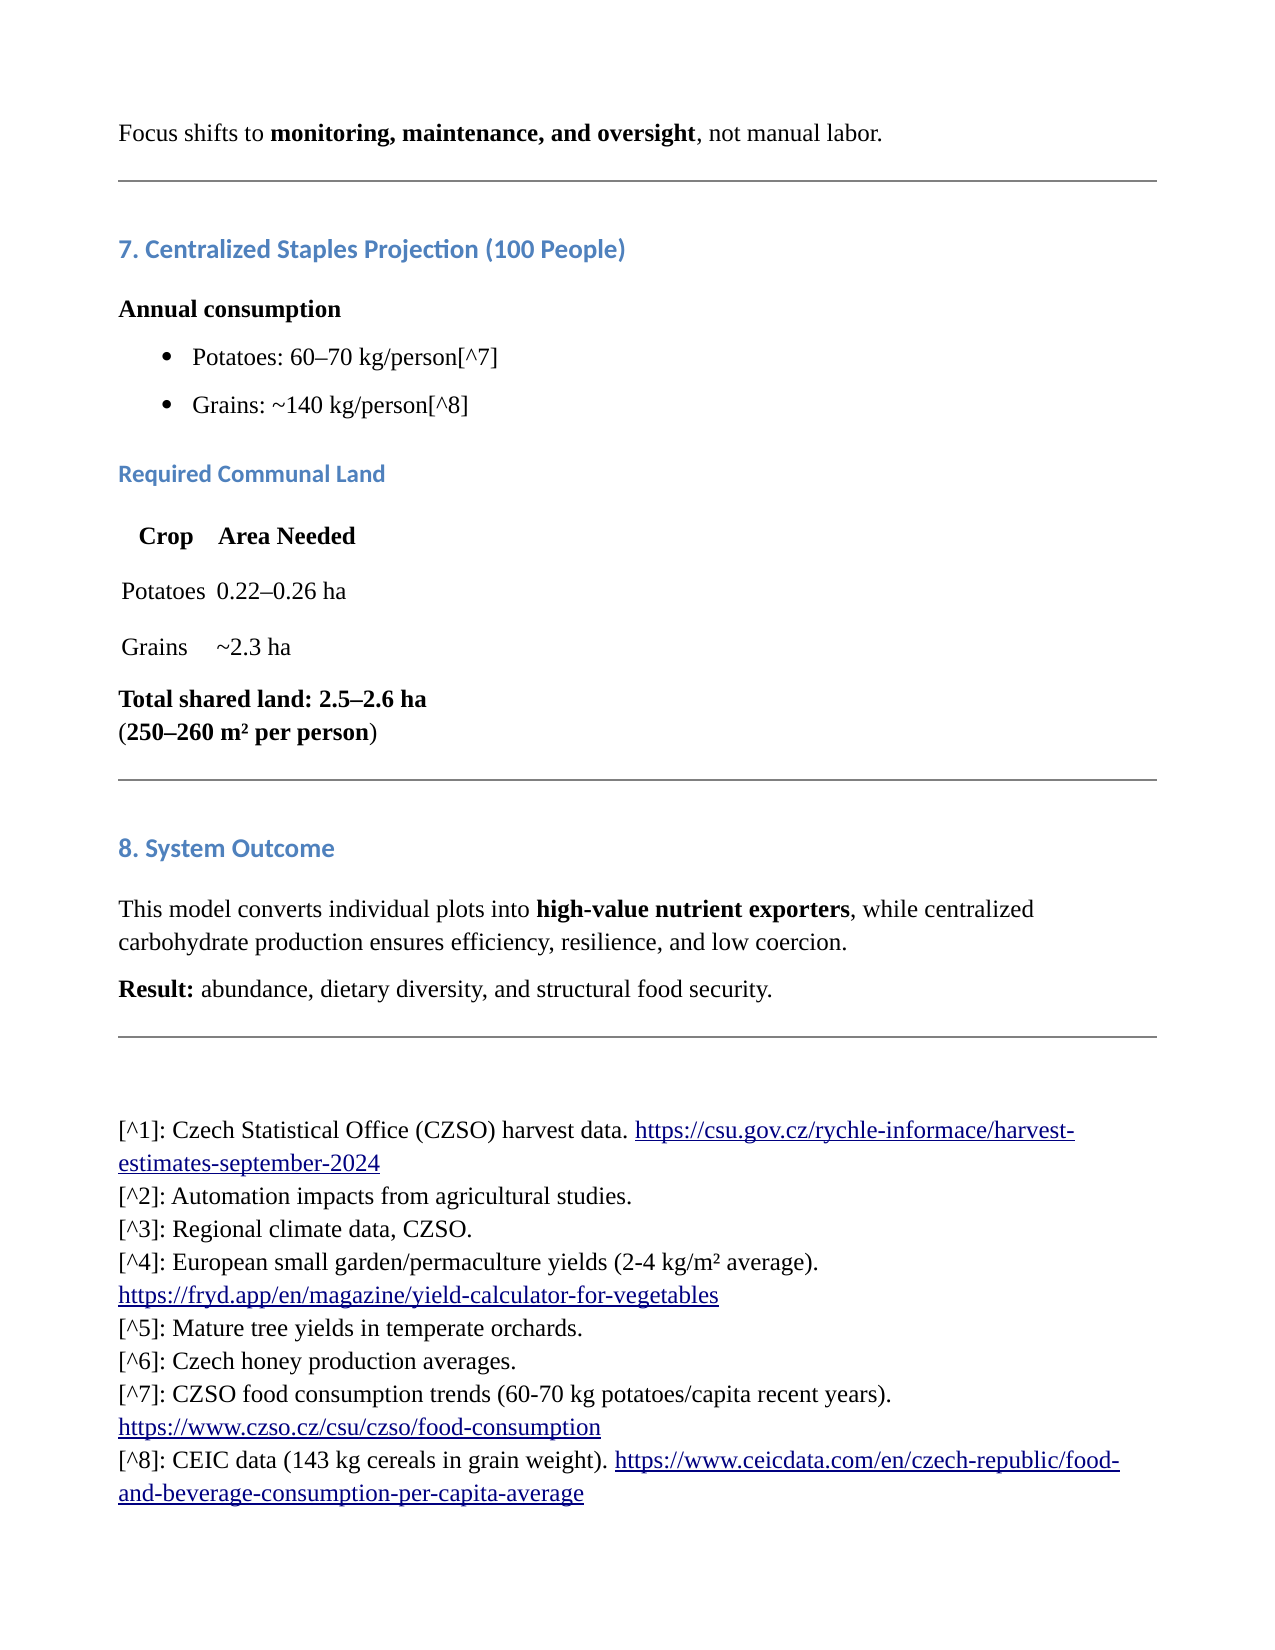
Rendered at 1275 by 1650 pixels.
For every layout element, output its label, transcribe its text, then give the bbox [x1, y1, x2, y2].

table_header Crop [118, 518, 213, 573]
subtitle Required Communal Land [118, 458, 1157, 489]
text Focus shifts to monitoring, maintenance, and oversight, not manual labor. [118, 118, 1157, 147]
table_cell ~2.3 ha [214, 629, 360, 684]
text Total shared land: 2.5–2.6 ha (250–260 m² per person) [118, 684, 1157, 746]
list Grains: ~140 kg/person[^8] [162, 390, 1157, 418]
list Potatoes: 60–70 kg/person[^7] [162, 342, 1157, 371]
text Result: abundance, dietary diversity, and structural food security. [118, 974, 1157, 1003]
table_cell Potatoes [118, 574, 213, 629]
table_header Area Needed [214, 518, 360, 573]
table_cell Grains [118, 629, 213, 684]
text Annual consumption [118, 294, 1157, 323]
table_cell 0.22–0.26 ha [214, 574, 360, 629]
text This model converts individual plots into high-value nutrient exporters, while centralized carbohydrate production ensures efficiency, resilience, and low coercion. [118, 894, 1157, 956]
text [^1]: Czech Statistical Office (CZSO) harvest data. https://csu.gov.cz/rychle-informace/harvest-estimates-september-2024 [^2]: Automation impacts from agricultural studies. [^3]: Regional climate data, CZSO. [^4]: European small garden/permaculture yields (2-4 kg/m² average). https://fryd.app/en/magazine/yield-calculator-for-vegetables [^5]: Mature tree yields in temperate orchards. [^6]: Czech honey production averages. [^7]: CZSO food consumption trends (60-70 kg potatoes/capita recent years). https://www.czso.cz/csu/czso/food-consumption [^8]: CEIC data (143 kg cereals in grain weight). https://www.ceicdata.com/en/czech-republic/food-and-beverage-consumption-per-capita-average [118, 1115, 1157, 1507]
subtitle 7. Centralized Staples Projection (100 People) [118, 232, 1157, 265]
subtitle 8. System Outcome [118, 831, 1157, 864]
